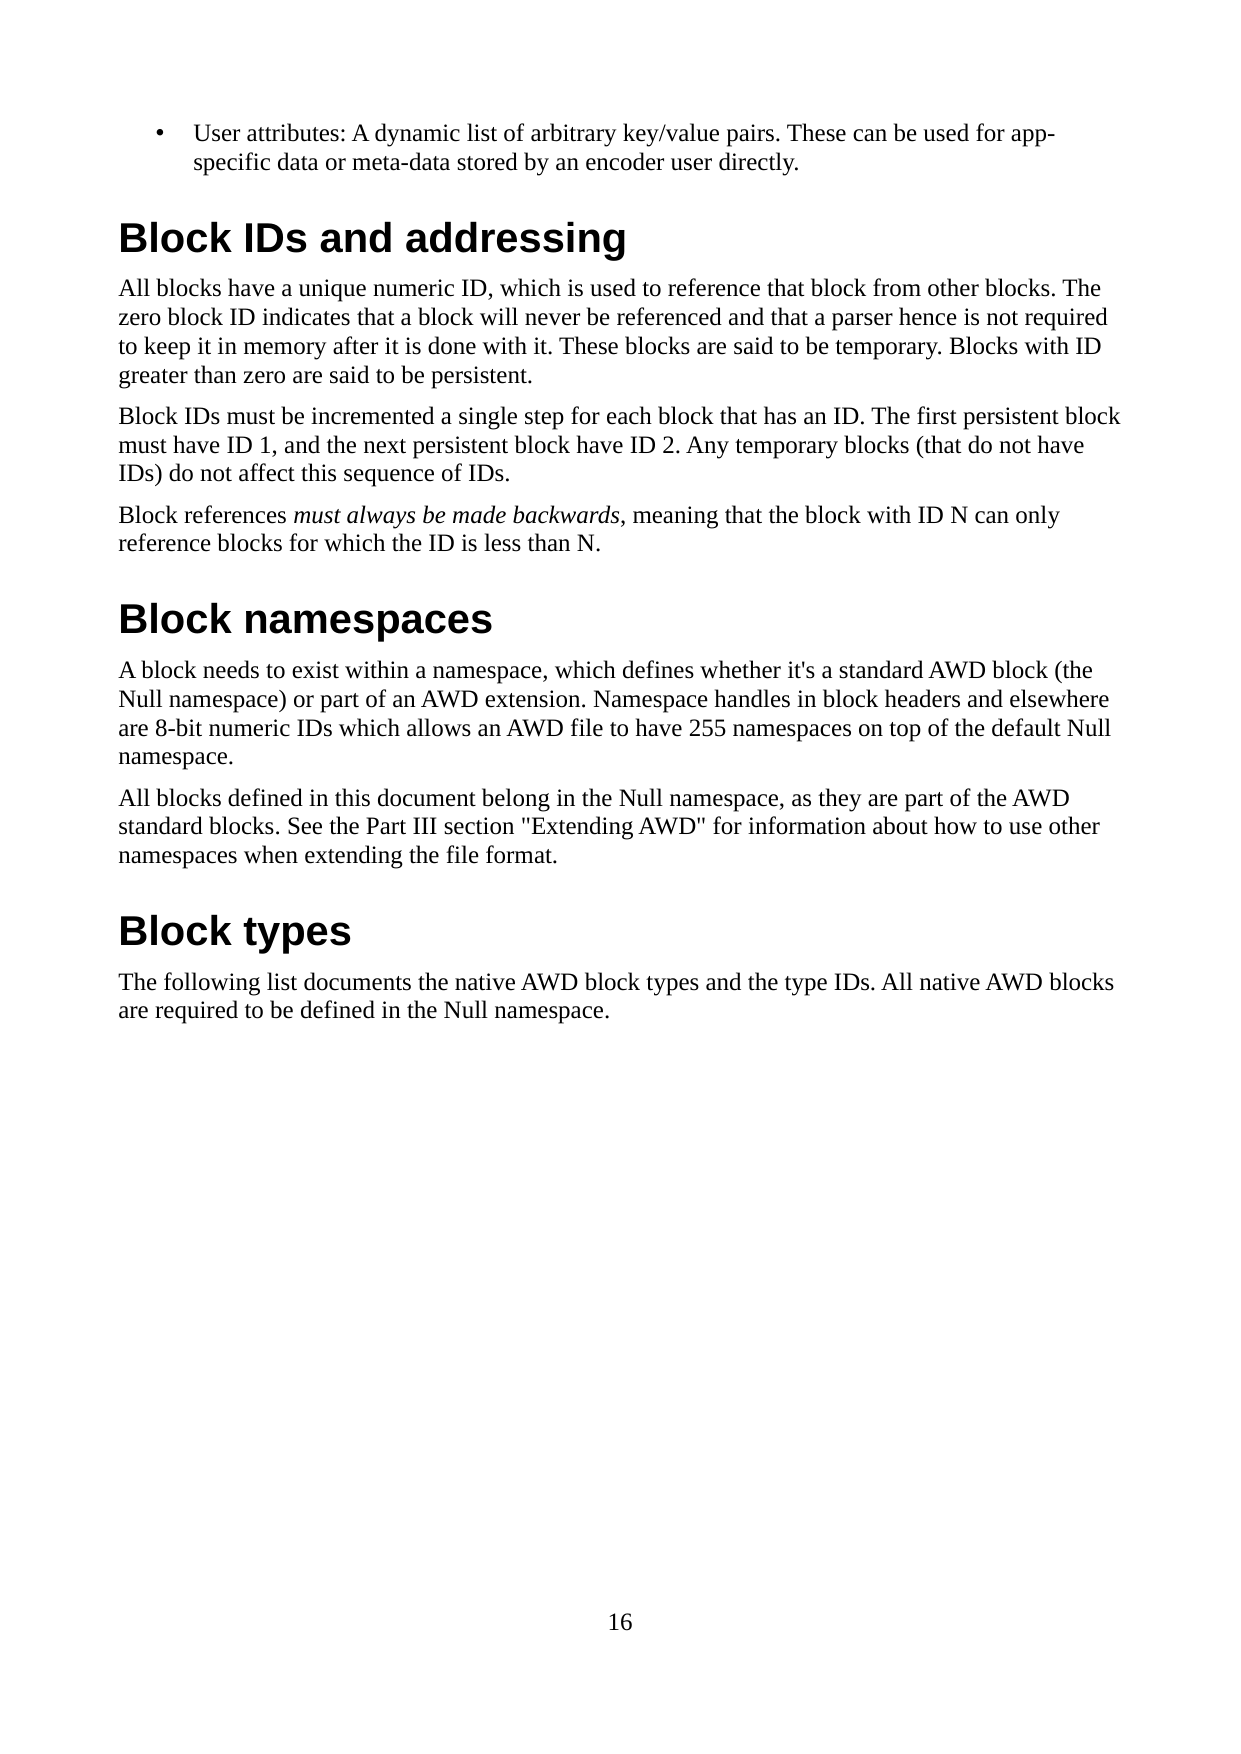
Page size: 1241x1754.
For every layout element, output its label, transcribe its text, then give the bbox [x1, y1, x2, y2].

text All blocks have a unique numeric ID, which is used to reference that block from other blocks. The zero block ID indicates that a block will never be referenced and that a parser hence is not required to keep it in memory after it is done with it. These blocks are said to be temporary. Blocks with ID greater than zero are said to be persistent. [118, 273, 1122, 388]
text Block references must always be made backwards, meaning that the block with ID N can only reference blocks for which the ID is less than N. [118, 500, 1122, 557]
text Block IDs must be incremented a single step for each block that has an ID. The first persistent block must have ID 1, and the next persistent block have ID 2. Any temporary blocks (that do not have IDs) do not affect this sequence of IDs. [118, 401, 1122, 487]
subtitle Block IDs and addressing [118, 213, 1122, 261]
subtitle Block namespaces [118, 595, 1122, 643]
list User attributes: A dynamic list of arbitrary key/value pairs. These can be used for app-specific data or meta-data stored by an encoder user directly. [156, 118, 1122, 176]
text A block needs to exist within a namespace, which defines whether it's a standard AWD block (the Null namespace) or part of an AWD extension. Namespace handles in block headers and elsewhere are 8-bit numeric IDs which allows an AWD file to have 255 namespaces on top of the default Null namespace. [118, 655, 1122, 770]
subtitle Block types [118, 906, 1122, 954]
text The following list documents the native AWD block types and the type IDs. All native AWD blocks are required to be defined in the Null namespace. [118, 967, 1122, 1024]
text All blocks defined in this document belong in the Null namespace, as they are part of the AWD standard blocks. See the Part III section "Extending AWD" for information about how to use other namespaces when extending the file format. [118, 783, 1122, 869]
